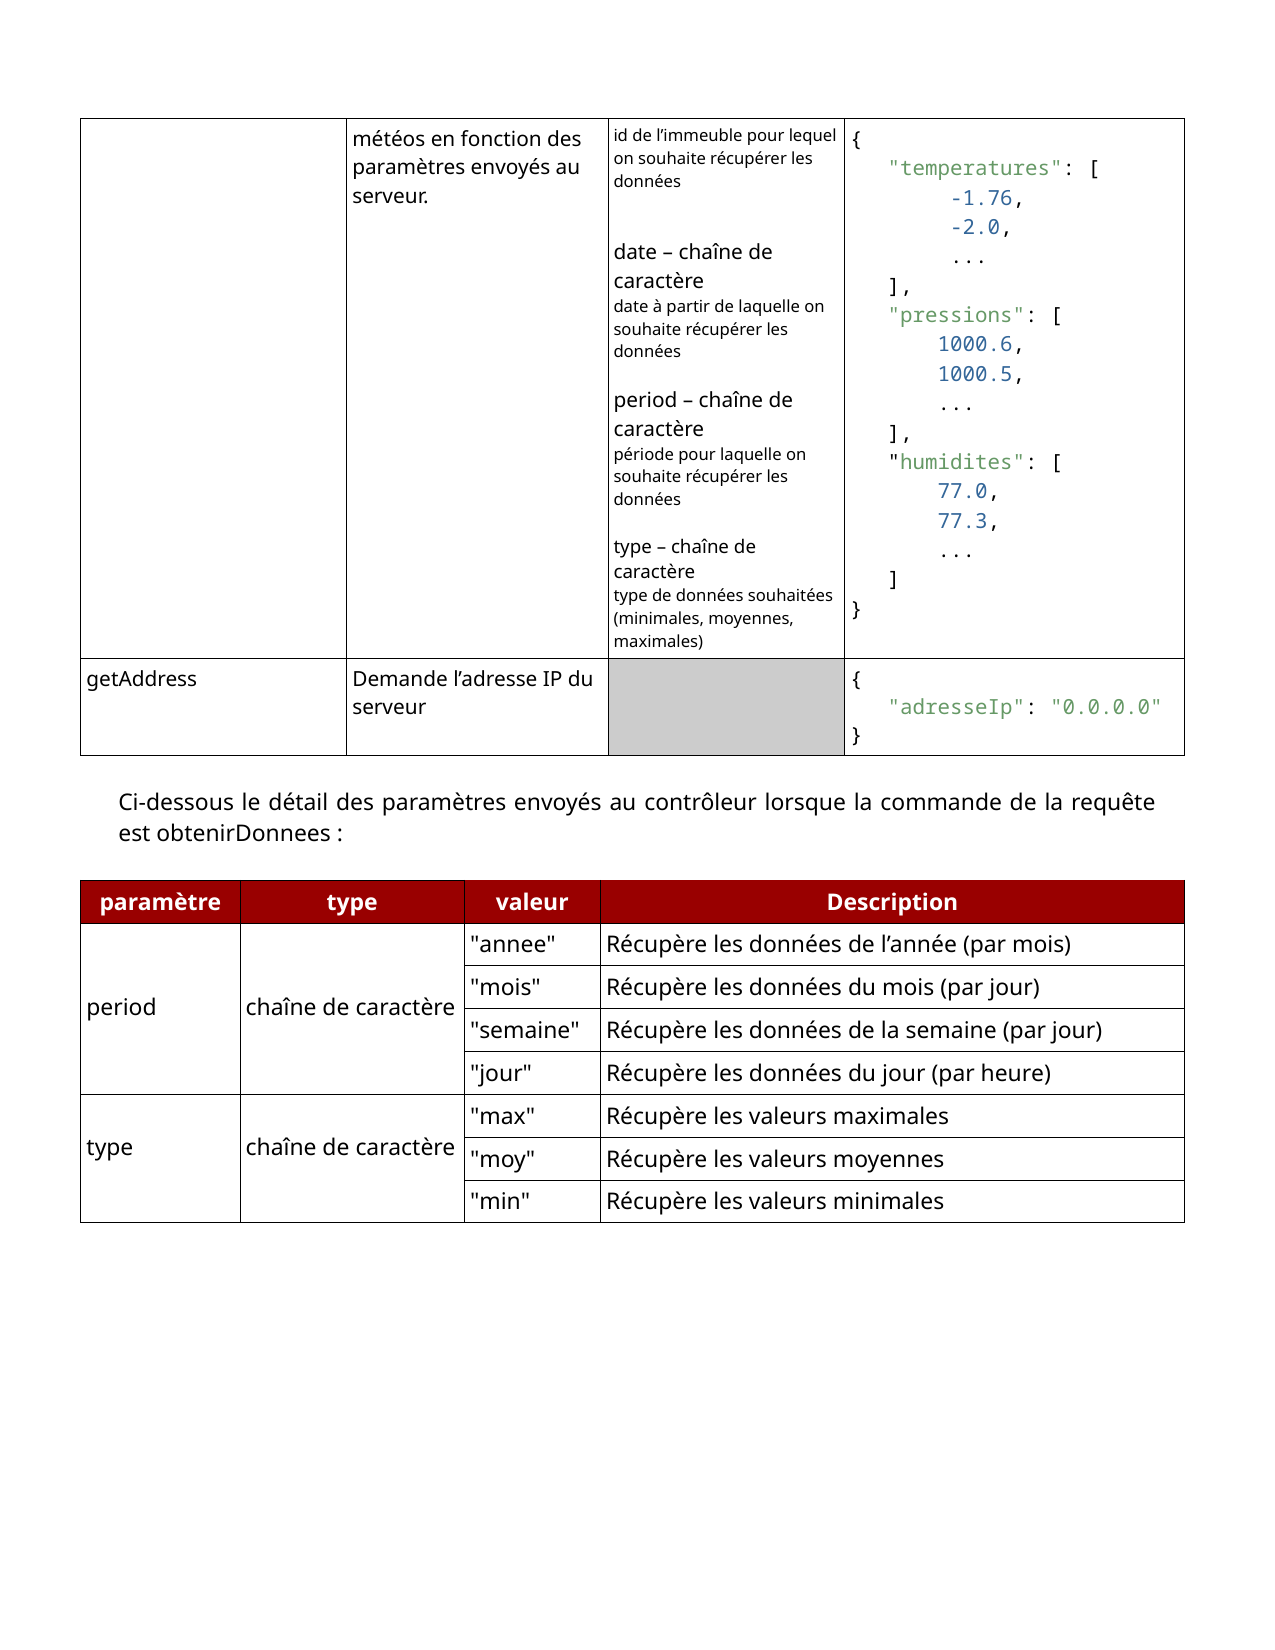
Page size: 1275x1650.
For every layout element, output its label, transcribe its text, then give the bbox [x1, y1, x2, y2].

table_cell chaîne de caractère [241, 924, 464, 1094]
table_cell id de l’immeuble pour lequel on souhaite récupérer les données date – chaîne de caractère date à partir de laquelle on souhaite récupérer les données period – chaîne de caractère période pour laquelle on souhaite récupérer les données type – chaîne de caractère type de données souhaitées (minimales, moyennes, maximales) [609, 119, 844, 658]
table_cell Récupère les données de la semaine (par jour) [601, 1009, 1184, 1051]
table_cell "annee" [465, 924, 600, 965]
table_header type [241, 881, 464, 923]
table_cell Récupère les données de l’année (par mois) [601, 924, 1184, 965]
table_cell Récupère les valeurs minimales [601, 1181, 1184, 1222]
table_cell { "adresseIp": "0.0.0.0" } [845, 659, 1184, 755]
table_cell [81, 119, 346, 658]
table_cell getAddress [81, 659, 346, 755]
table_cell "moy" [465, 1138, 600, 1179]
table_cell "max" [465, 1095, 600, 1137]
table_cell "jour" [465, 1052, 600, 1094]
table_cell Récupère les valeurs maximales [601, 1095, 1184, 1137]
table_cell type [81, 1095, 240, 1222]
table_cell "mois" [465, 966, 600, 1008]
table_cell Récupère les données du jour (par heure) [601, 1052, 1184, 1094]
text Ci-dessous le détail des paramètres envoyés au contrôleur lorsque la commande de la requête est obtenirDonnees : [118, 786, 1157, 848]
table_cell Récupère les données du mois (par jour) [601, 966, 1184, 1008]
table_header paramètre [81, 881, 240, 923]
table_header valeur [465, 880, 600, 923]
table_cell "semaine" [465, 1009, 600, 1051]
table_cell "min" [465, 1181, 600, 1222]
table_header Description [601, 880, 1184, 923]
table_cell [609, 659, 844, 755]
table_cell météos en fonction des paramètres envoyés au serveur. [347, 119, 608, 658]
table_cell period [81, 924, 240, 1094]
table_cell chaîne de caractère [241, 1095, 464, 1222]
table_cell { "temperatures": [ -1.76, -2.0, ... ], "pressions": [ 1000.6, 1000.5, ... ], "humidites": [ 77.0, 77.3, ... ] } [845, 119, 1184, 658]
table_cell Demande l’adresse IP du serveur [347, 659, 608, 755]
table_cell Récupère les valeurs moyennes [601, 1138, 1184, 1179]
